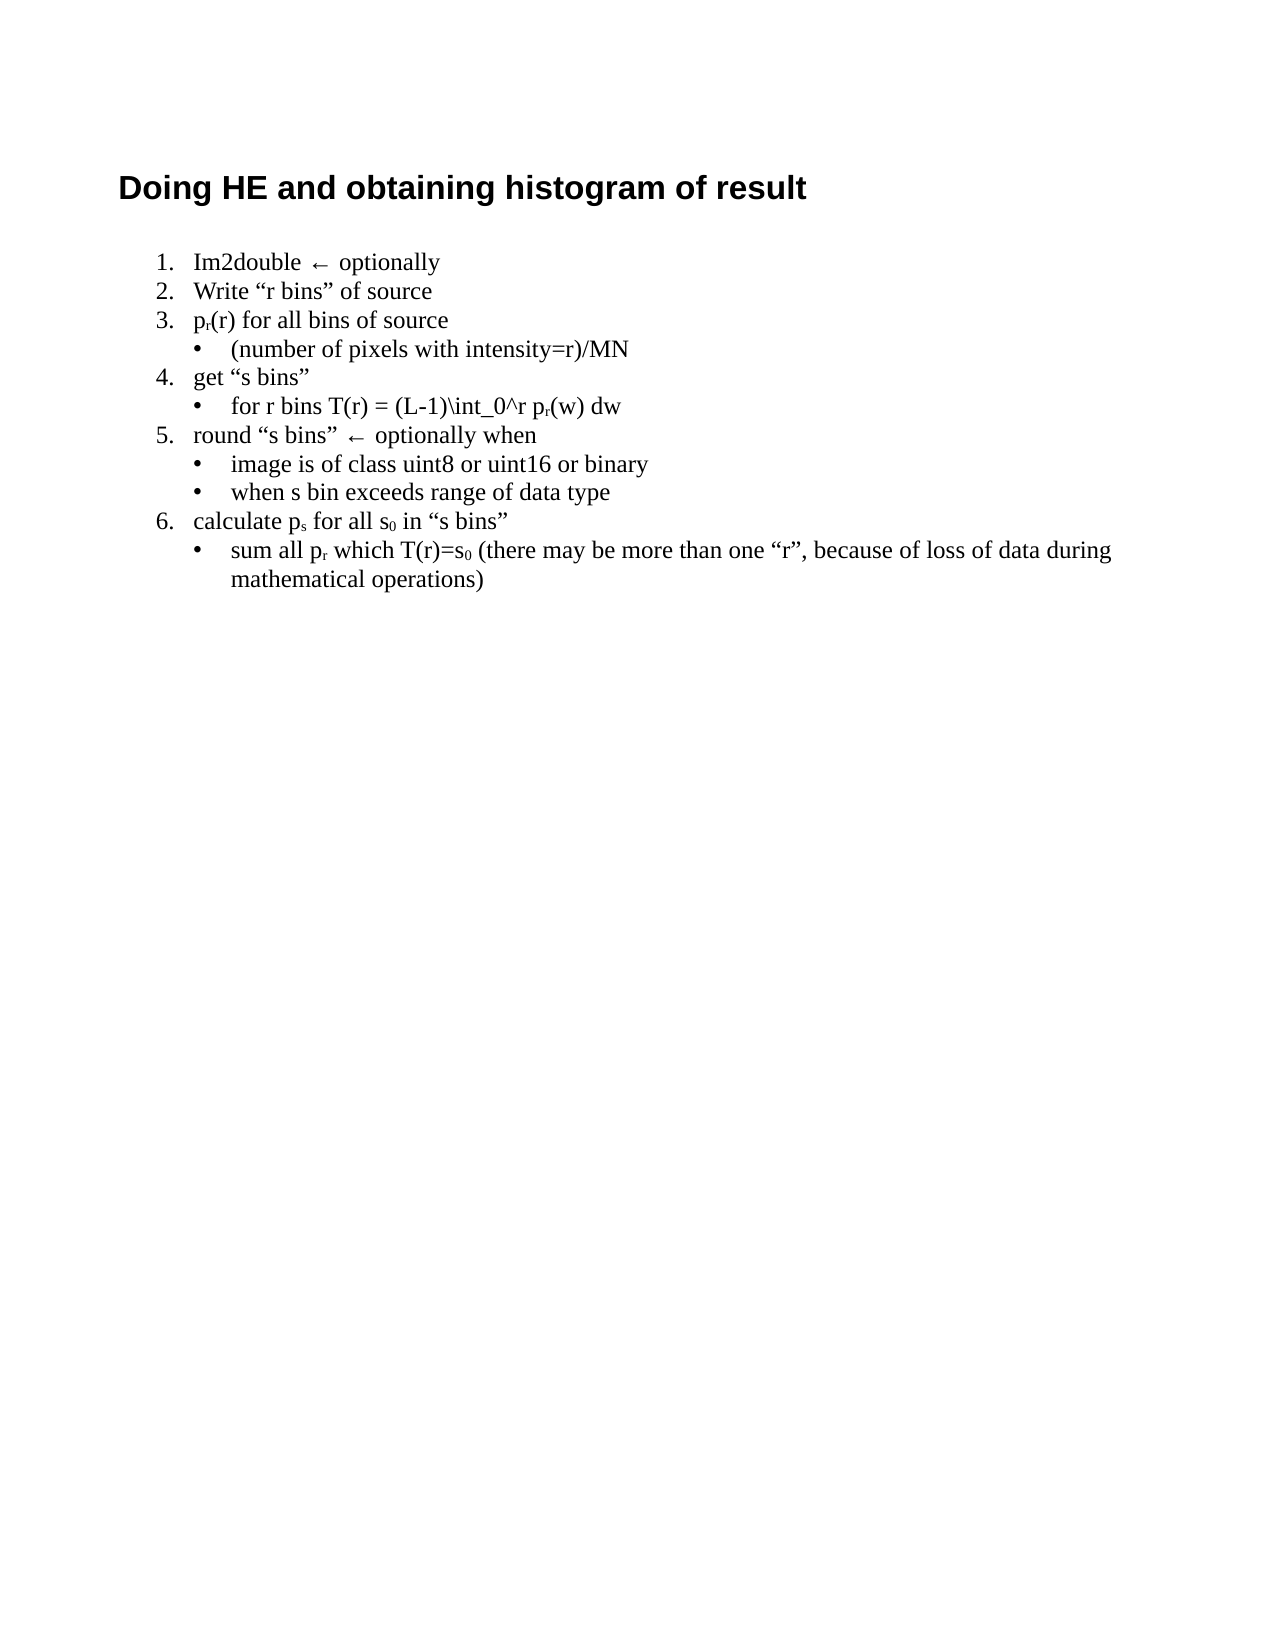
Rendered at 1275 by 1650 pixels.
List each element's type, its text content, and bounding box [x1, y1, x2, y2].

subtitle Doing HE and obtaining histogram of result [118, 168, 1157, 206]
list get “s bins” [156, 362, 1157, 391]
list sum all pr which T(r)=s0 (there may be more than one “r”, because of loss of data during mathematical operations) [193, 535, 1157, 592]
list when s bin exceeds range of data type [193, 477, 1157, 506]
list round “s bins” ← optionally when [156, 420, 1157, 449]
list pr(r) for all bins of source [156, 305, 1157, 334]
list image is of class uint8 or uint16 or binary [193, 449, 1157, 477]
list Im2double ← optionally [156, 247, 1157, 276]
list calculate ps for all s0 in “s bins” [156, 506, 1157, 535]
list Write “r bins” of source [156, 276, 1157, 305]
list (number of pixels with intensity=r)/MN [193, 334, 1157, 362]
list for r bins T(r) = (L-1)\int_0^r pr(w) dw [193, 391, 1157, 420]
